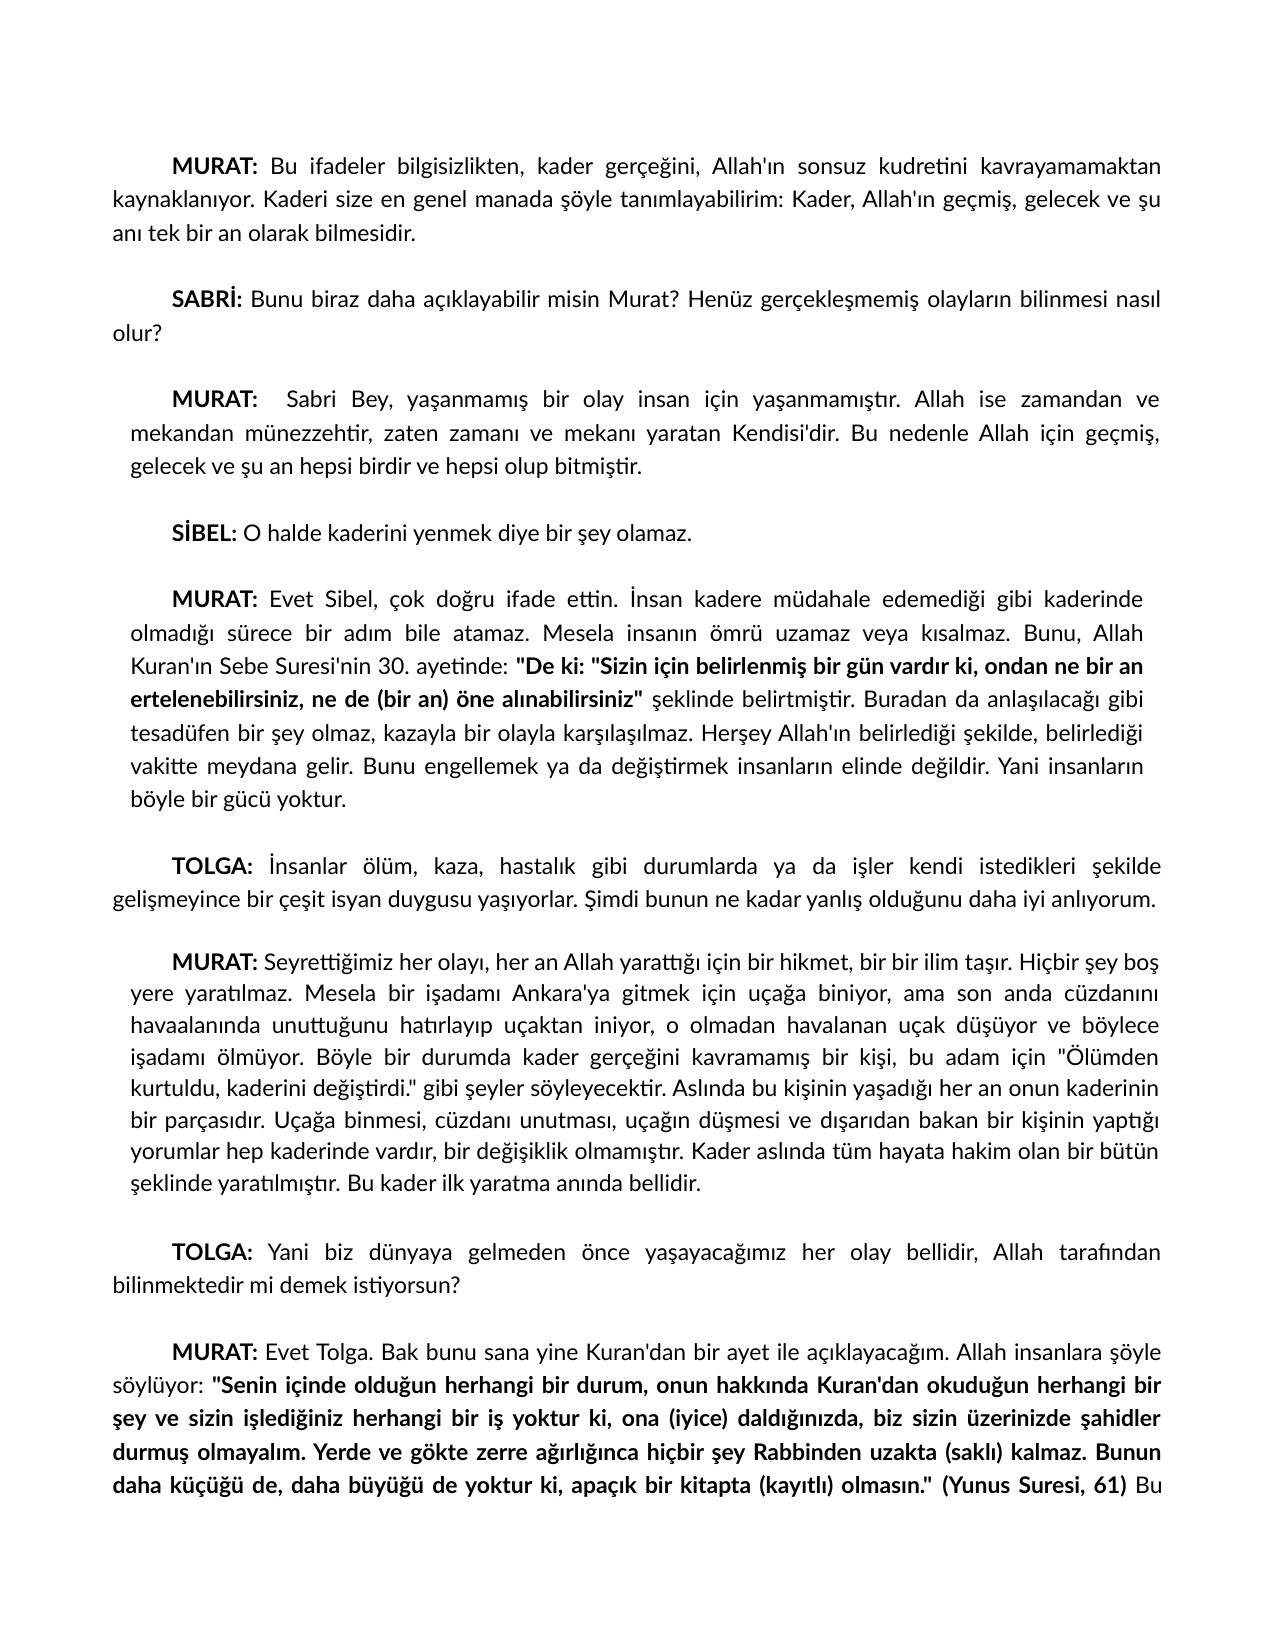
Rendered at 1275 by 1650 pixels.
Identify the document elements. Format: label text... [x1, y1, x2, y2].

text MURAT: Sabri Bey, yaşanmamış bir olay insan için yaşanmamıştır. Allah ise zamandan ve mekandan münezzehtir, zaten zamanı ve mekanı yaratan Kendisi'dir. Bu nedenle Allah için geçmiş, gelecek ve şu an hepsi birdir ve hepsi olup bitmiştir. [130, 381, 1161, 481]
text MURAT: Evet Tolga. Bak bunu sana yine Kuran'dan bir ayet ile açıklayacağım. Allah insanlara şöyle söylüyor: "Senin içinde olduğun herhangi bir durum, onun hakkında Kuran'dan okuduğun herhangi bir şey ve sizin işlediğiniz herhangi bir iş yoktur ki, ona (iyice) daldığınızda, biz sizin üzerinizde şahidler durmuş olmayalım. Yerde ve gökte zerre ağırlığınca hiçbir şey Rabbinden uzakta (saklı) kalmaz. Bunun daha küçüğü de, daha büyüğü de yoktur ki, apaçık bir kitapta (kayıtlı) olmasın." (Yunus Suresi, 61) Bu [112, 1333, 1162, 1500]
text MURAT: Evet Sibel, çok doğru ifade ettin. İnsan kadere müdahale edemediği gibi kaderinde olmadığı sürece bir adım bile atamaz. Mesela insanın ömrü uzamaz veya kısalmaz. Bunu, Allah Kuran'ın Sebe Suresi'nin 30. ayetinde: "De ki: "Sizin için belirlenmiş bir gün vardır ki, ondan ne bir an ertelenebilirsiniz, ne de (bir an) öne alınabilirsiniz" şeklinde belirtmiştir. Buradan da anlaşılacağı gibi tesadüfen bir şey olmaz, kazayla bir olayla karşılaşılmaz. Herşey Allah'ın belirlediği şekilde, belirlediği vakitte meydana gelir. Bunu engellemek ya da değiştirmek insanların elinde değildir. Yani insanların böyle bir gücü yoktur. [130, 581, 1145, 814]
text SİBEL: O halde kaderini yenmek diye bir şey olamaz. [112, 514, 1162, 548]
text TOLGA: İnsanlar ölüm, kaza, hastalık gibi durumlarda ya da işler kendi istedikleri şekilde gelişmeyince bir çeşit isyan duygusu yaşıyorlar. Şimdi bunun ne kadar yanlış olduğunu daha iyi anlıyorum. [112, 848, 1162, 914]
text TOLGA: Yani biz dünyaya gelmeden önce yaşayacağımız her olay bellidir, Allah tarafından bilinmektedir mi demek istiyorsun? [112, 1233, 1162, 1300]
text SABRİ: Bunu biraz daha açıklayabilir misin Murat? Henüz gerçekleşmemiş olayların bilinmesi nasıl olur? [112, 281, 1162, 348]
text MURAT: Bu ifadeler bilgisizlikten, kader gerçeğini, Allah'ın sonsuz kudretini kavrayamamaktan kaynaklanıyor. Kaderi size en genel manada şöyle tanımlayabilirim: Kader, Allah'ın geçmiş, gelecek ve şu anı tek bir an olarak bilmesidir. [112, 148, 1162, 248]
text MURAT: Seyrettiğimiz her olayı, her an Allah yarattığı için bir hikmet, bir bir ilim taşır. Hiçbir şey boş yere yaratılmaz. Mesela bir işadamı Ankara'ya gitmek için uçağa biniyor, ama son anda cüzdanını havaalanında unuttuğunu hatırlayıp uçaktan iniyor, o olmadan havalanan uçak düşüyor ve böylece işadamı ölmüyor. Böyle bir durumda kader gerçeğini kavramamış bir kişi, bu adam için "Ölümden kurtuldu, kaderini değiştirdi." gibi şeyler söyleyecektir. Aslında bu kişinin yaşadığı her an onun kaderinin bir parçasıdır. Uçağa binmesi, cüzdanı unutması, uçağın düşmesi ve dışarıdan bakan bir kişinin yaptığı yorumlar hep kaderinde vardır, bir değişiklik olmamıştır. Kader aslında tüm hayata hakim olan bir bütün şeklinde yaratılmıştır. Bu kader ilk yaratma anında bellidir. [130, 948, 1161, 1196]
